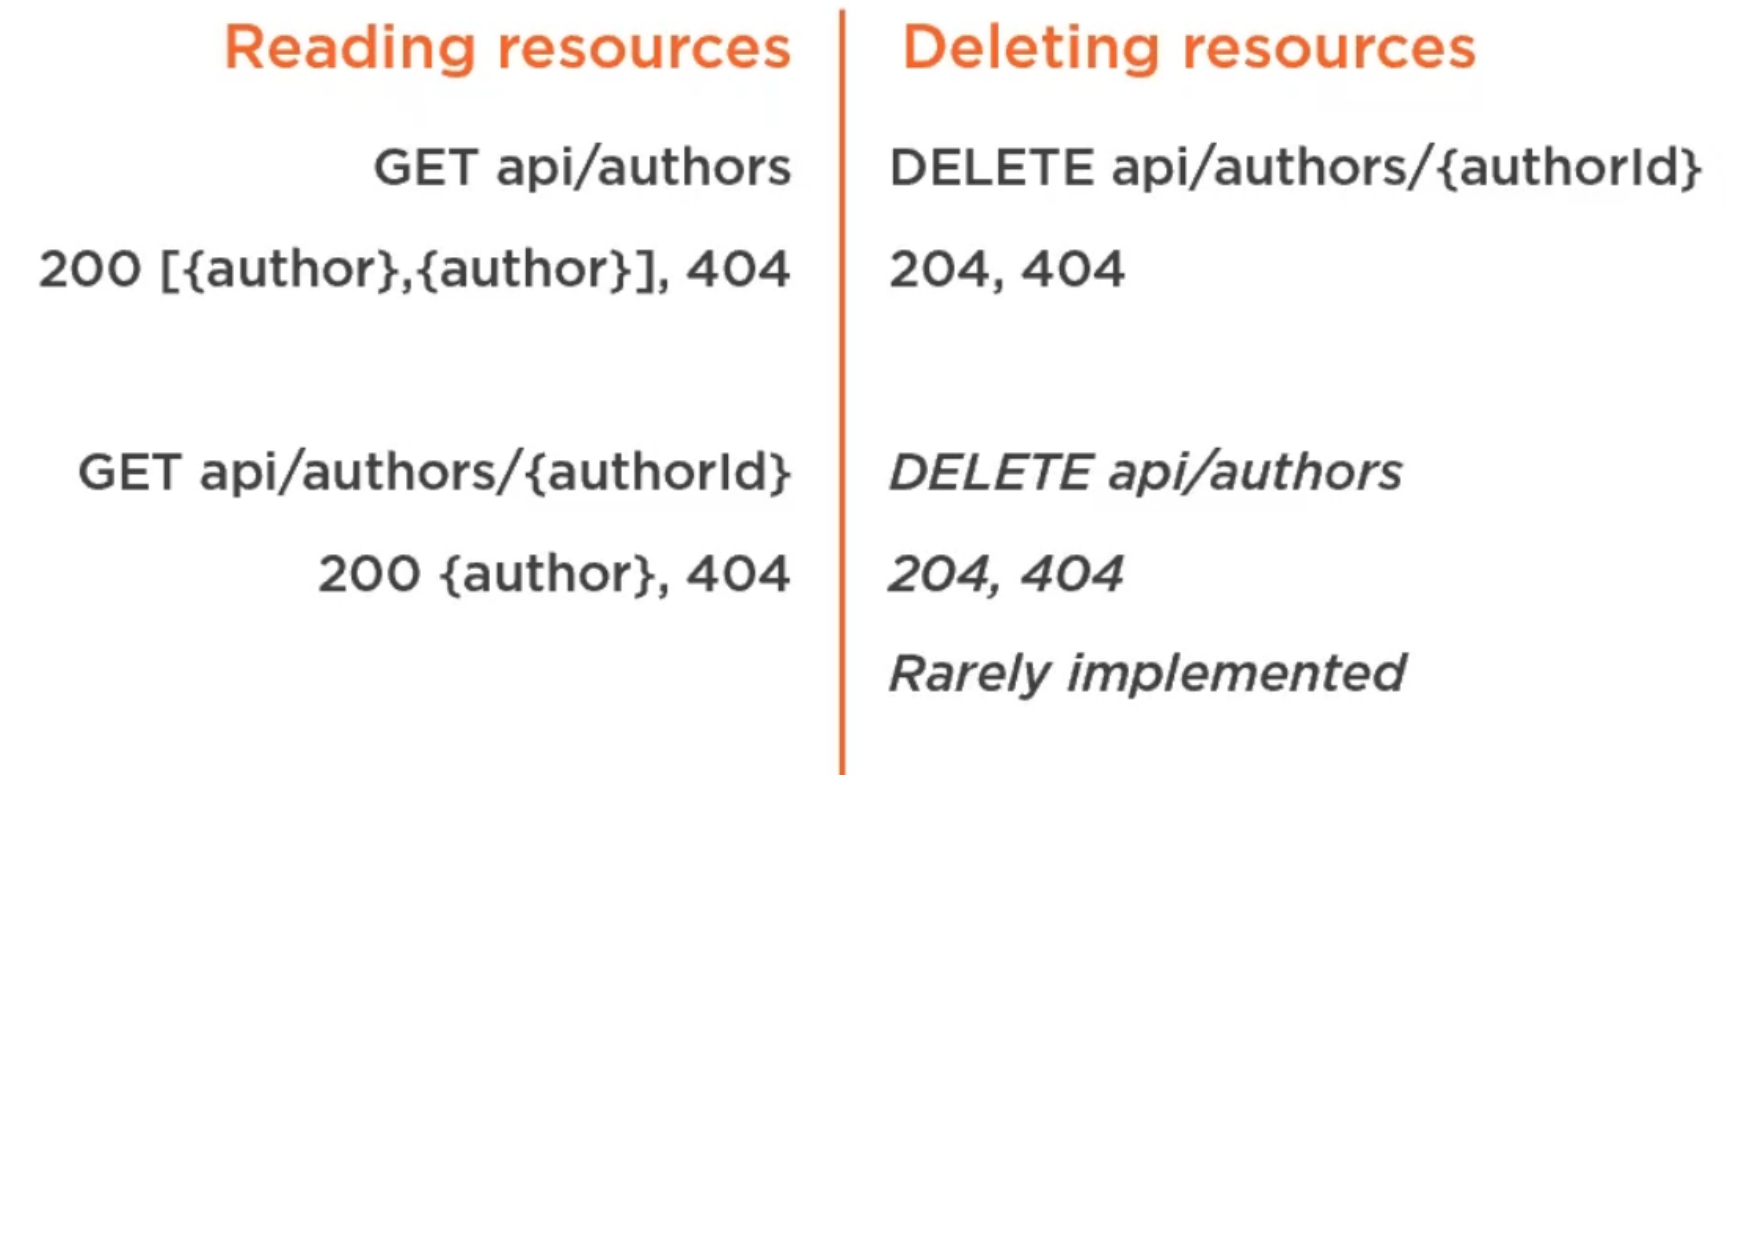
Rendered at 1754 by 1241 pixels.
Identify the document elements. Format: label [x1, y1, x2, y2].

picture [0, 0, 1754, 775]
